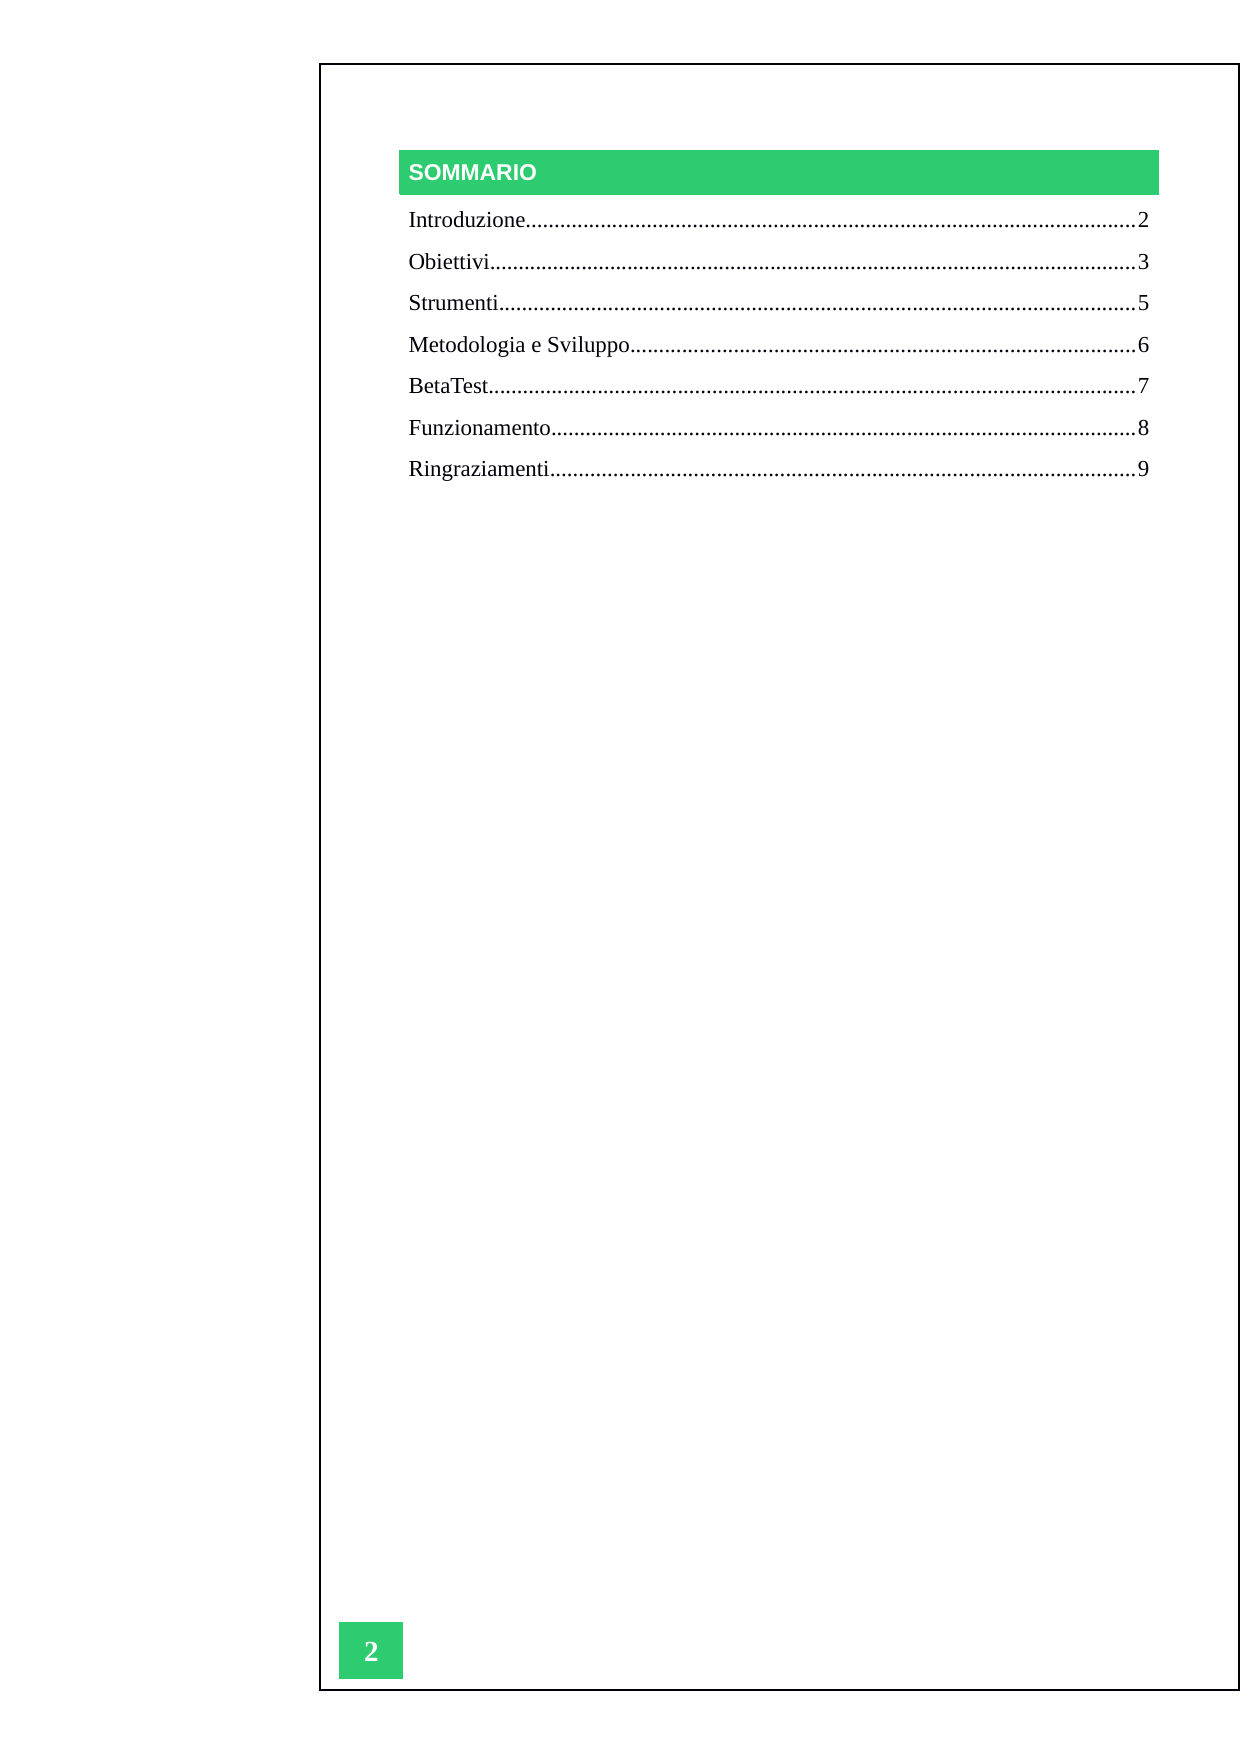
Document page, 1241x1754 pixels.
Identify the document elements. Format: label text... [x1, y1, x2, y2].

text Metodologia e Sviluppo 6 [408, 331, 1150, 357]
text Funzionamento 8 [408, 414, 1150, 440]
text BetaTest 7 [408, 372, 1150, 399]
text Ringraziamenti 9 [408, 455, 1150, 482]
text Introduzione 2 [408, 207, 1150, 233]
subtitle Sommario [401, 151, 1158, 194]
text Obiettivi 3 [408, 248, 1150, 274]
text Strumenti 5 [408, 289, 1150, 316]
